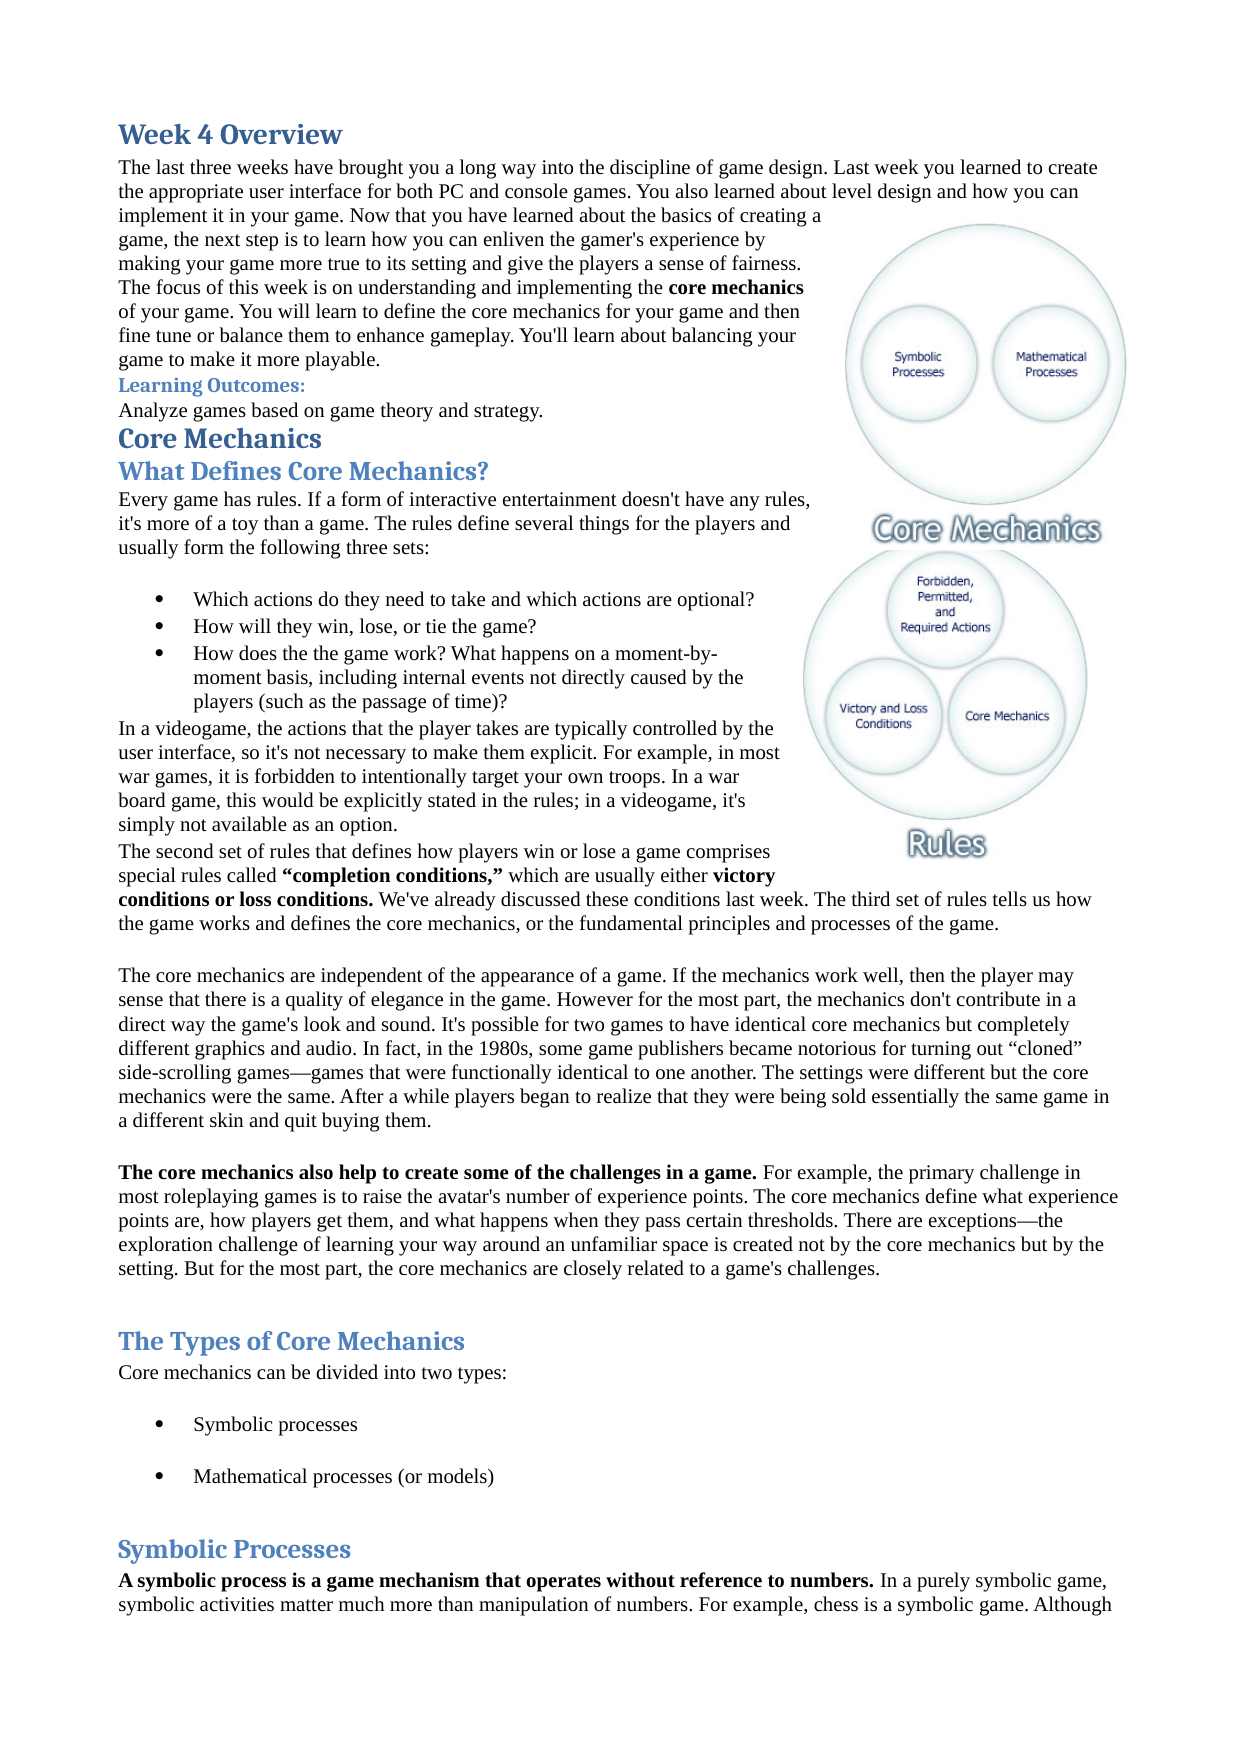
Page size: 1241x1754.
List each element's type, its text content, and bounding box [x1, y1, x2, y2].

subtitle Week 4 Overview [118, 118, 1122, 152]
list Which actions do they need to take and which actions are optional? [156, 587, 802, 611]
text The core mechanics are independent of the appearance of a game. If the mechanics work well, then the player may sense that there is a quality of elegance in the game. However for the most part, the mechanics don't contribute in a direct way the game's look and sound. It's possible for two games to have identical core mechanics but completely different graphics and audio. In fact, in the 1980s, some game publishers became notorious for turning out “cloned” side-scrolling games—games that were functionally identical to one another. The settings were different but the core mechanics were the same. After a while players began to realize that they were being sold essentially the same game in a different skin and quit buying them. [118, 963, 1122, 1132]
subtitle What Defines Core Mechanics? [118, 456, 844, 487]
text A symbolic process is a game mechanism that operates without reference to numbers. In a purely symbolic game, symbolic activities matter much more than manipulation of numbers. For example, chess is a symbolic game. Although [118, 1568, 1122, 1616]
list Symbolic processes [156, 1412, 1122, 1436]
subtitle The Types of Core Mechanics [118, 1326, 1122, 1357]
text Every game has rules. If a form of interactive entertainment doesn't have any rules, it's more of a toy than a game. The rules define several things for the players and usually form the following three sets: [118, 487, 844, 559]
picture [802, 221, 1128, 865]
list How will they win, lose, or tie the game? [156, 614, 802, 638]
text Analyze games based on game theory and strategy. [118, 398, 844, 422]
text The core mechanics also help to create some of the challenges in a game. For example, the primary challenge in most roleplaying games is to raise the avatar's number of experience points. The core mechanics define what experience points are, how players get them, and what happens when they pass certain thresholds. There are exceptions—the exploration challenge of learning your way around an unfamiliar space is created not by the core mechanics but by the setting. But for the most part, the core mechanics are closely related to a game's challenges. [118, 1160, 1122, 1280]
subtitle Symbolic Processes [118, 1534, 1122, 1565]
list Mathematical processes (or models) [156, 1464, 1122, 1488]
list How does the the game work? What happens on a moment-by-moment basis, including internal events not directly caused by the players (such as the passage of time)? [156, 641, 802, 713]
text The last three weeks have brought you a long way into the discipline of game design. Last week you learned to create the appropriate user interface for both PC and console games. You also learned about level design and how you can implement it in your game. Now that you have learned about the basics of creating a game, the next step is to learn how you can enliven the gamer's experience by making your game more true to its setting and give the players a sense of fairness. The focus of this week is on understanding and implementing the core mechanics of your game. You will learn to define the core mechanics for your game and then fine tune or balance them to enhance gameplay. You'll learn about balancing your game to make it more playable. [118, 154, 1122, 371]
text In a videogame, the actions that the player takes are typically controlled by the user interface, so it's not necessary to make them explicit. For example, in most war games, it is forbidden to intentionally target your own troops. In a war board game, this would be explicitly stated in the rules; in a videogame, it's simply not available as an option. [118, 716, 802, 836]
text Core mechanics can be divided into two types: [118, 1360, 1122, 1384]
subtitle Core Mechanics [118, 422, 844, 456]
text The second set of rules that defines how players win or lose a game comprises special rules called “completion conditions,” which are usually either victory conditions or loss conditions. We've already discussed these conditions last week. The third set of rules tells us how the game works and defines the core mechanics, or the fundamental principles and processes of the game. [118, 839, 1122, 935]
subtitle Learning Outcomes: [118, 374, 844, 398]
